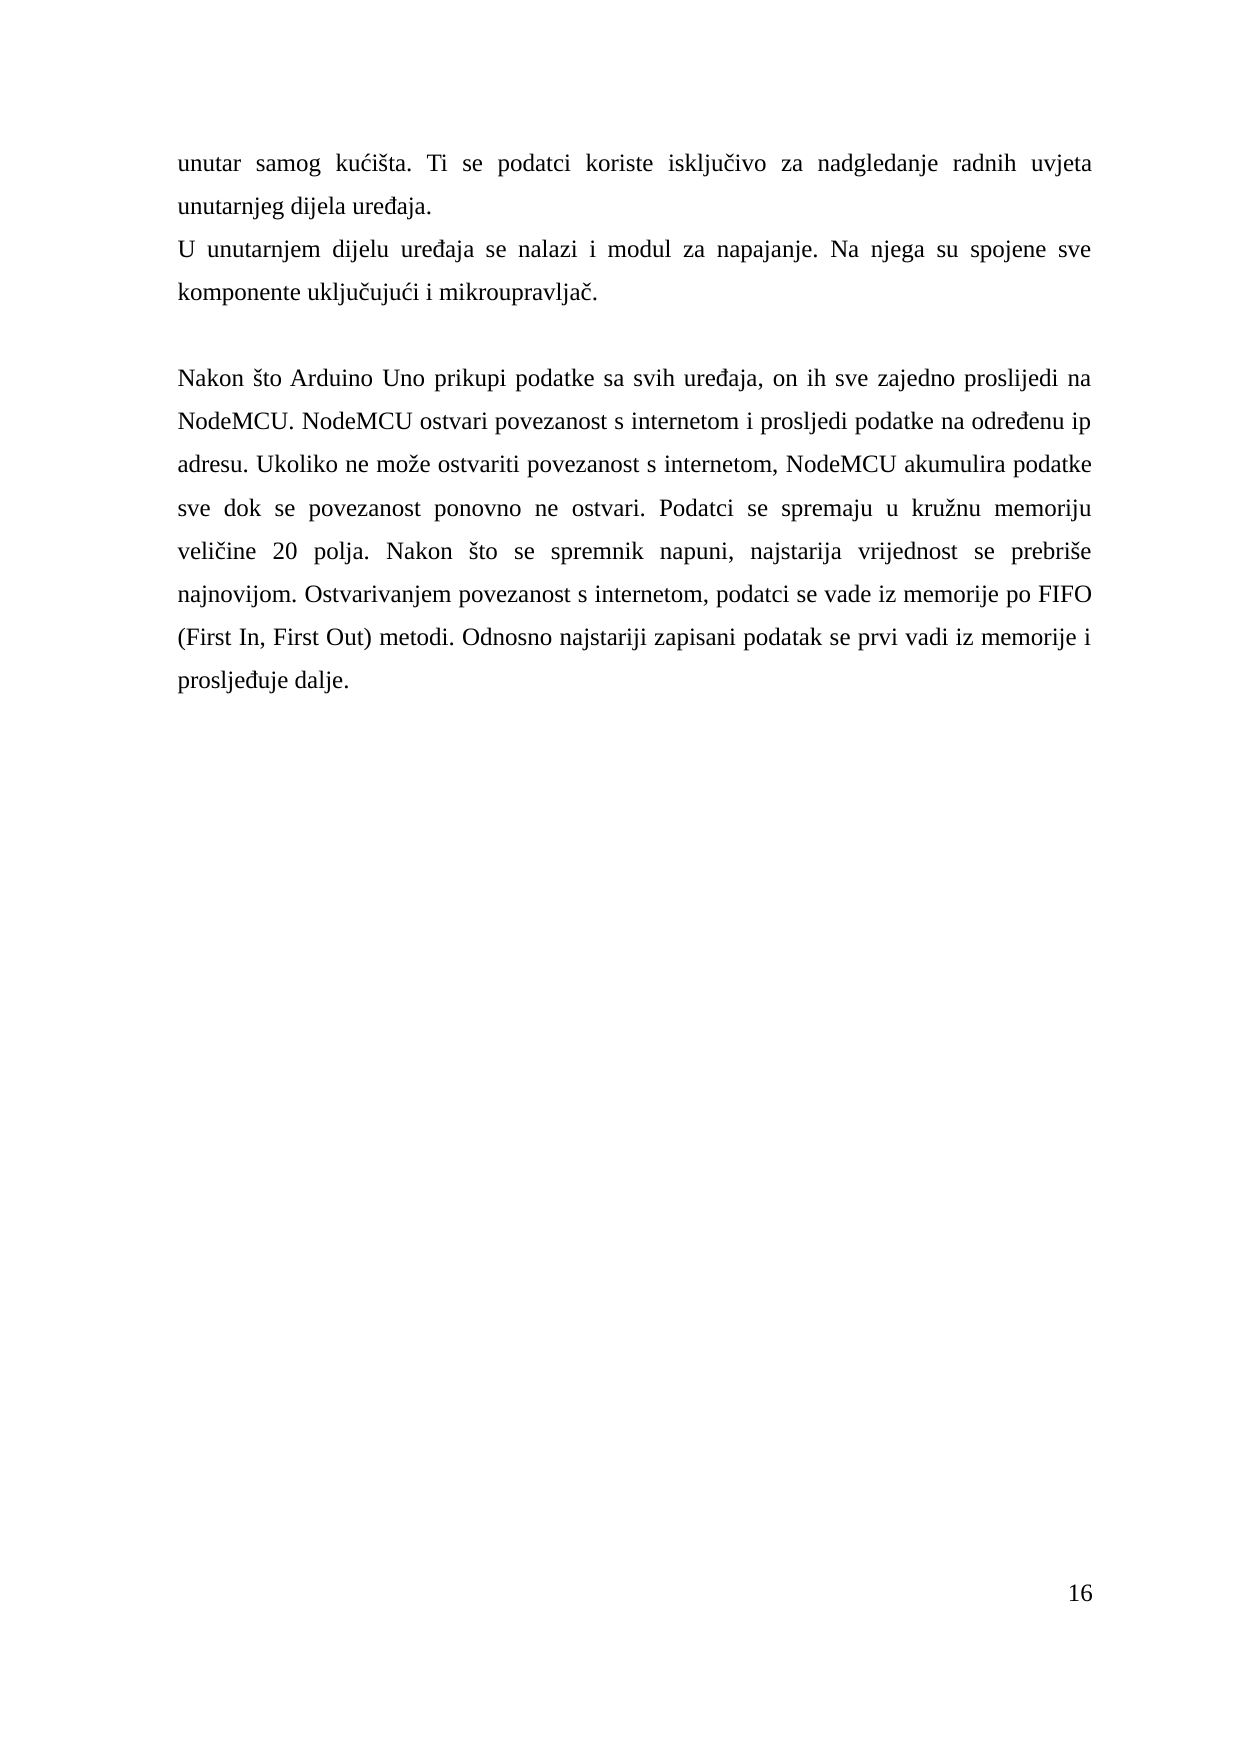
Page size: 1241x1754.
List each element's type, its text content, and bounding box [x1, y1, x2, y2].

text unutar samog kućišta. Ti se podatci koriste isključivo za nadgledanje radnih uvjeta unutarnjeg dijela uređaja. [177, 148, 1093, 219]
text Nakon što Arduino Uno prikupi podatke sa svih uređaja, on ih sve zajedno proslijedi na NodeMCU. NodeMCU ostvari povezanost s internetom i prosljedi podatke na određenu ip adresu. Ukoliko ne može ostvariti povezanost s internetom, NodeMCU akumulira podatke sve dok se povezanost ponovno ne ostvari. Podatci se spremaju u kružnu memoriju veličine 20 polja. Nakon što se spremnik napuni, najstarija vrijednost se prebriše najnovijom. Ostvarivanjem povezanost s internetom, podatci se vade iz memorije po FIFO (First In, First Out) metodi. Odnosno najstariji zapisani podatak se prvi vadi iz memorije i prosljeđuje dalje. [177, 363, 1093, 694]
text U unutarnjem dijelu uređaja se nalazi i modul za napajanje. Na njega su spojene sve komponente uključujući i mikroupravljač. [177, 234, 1093, 306]
